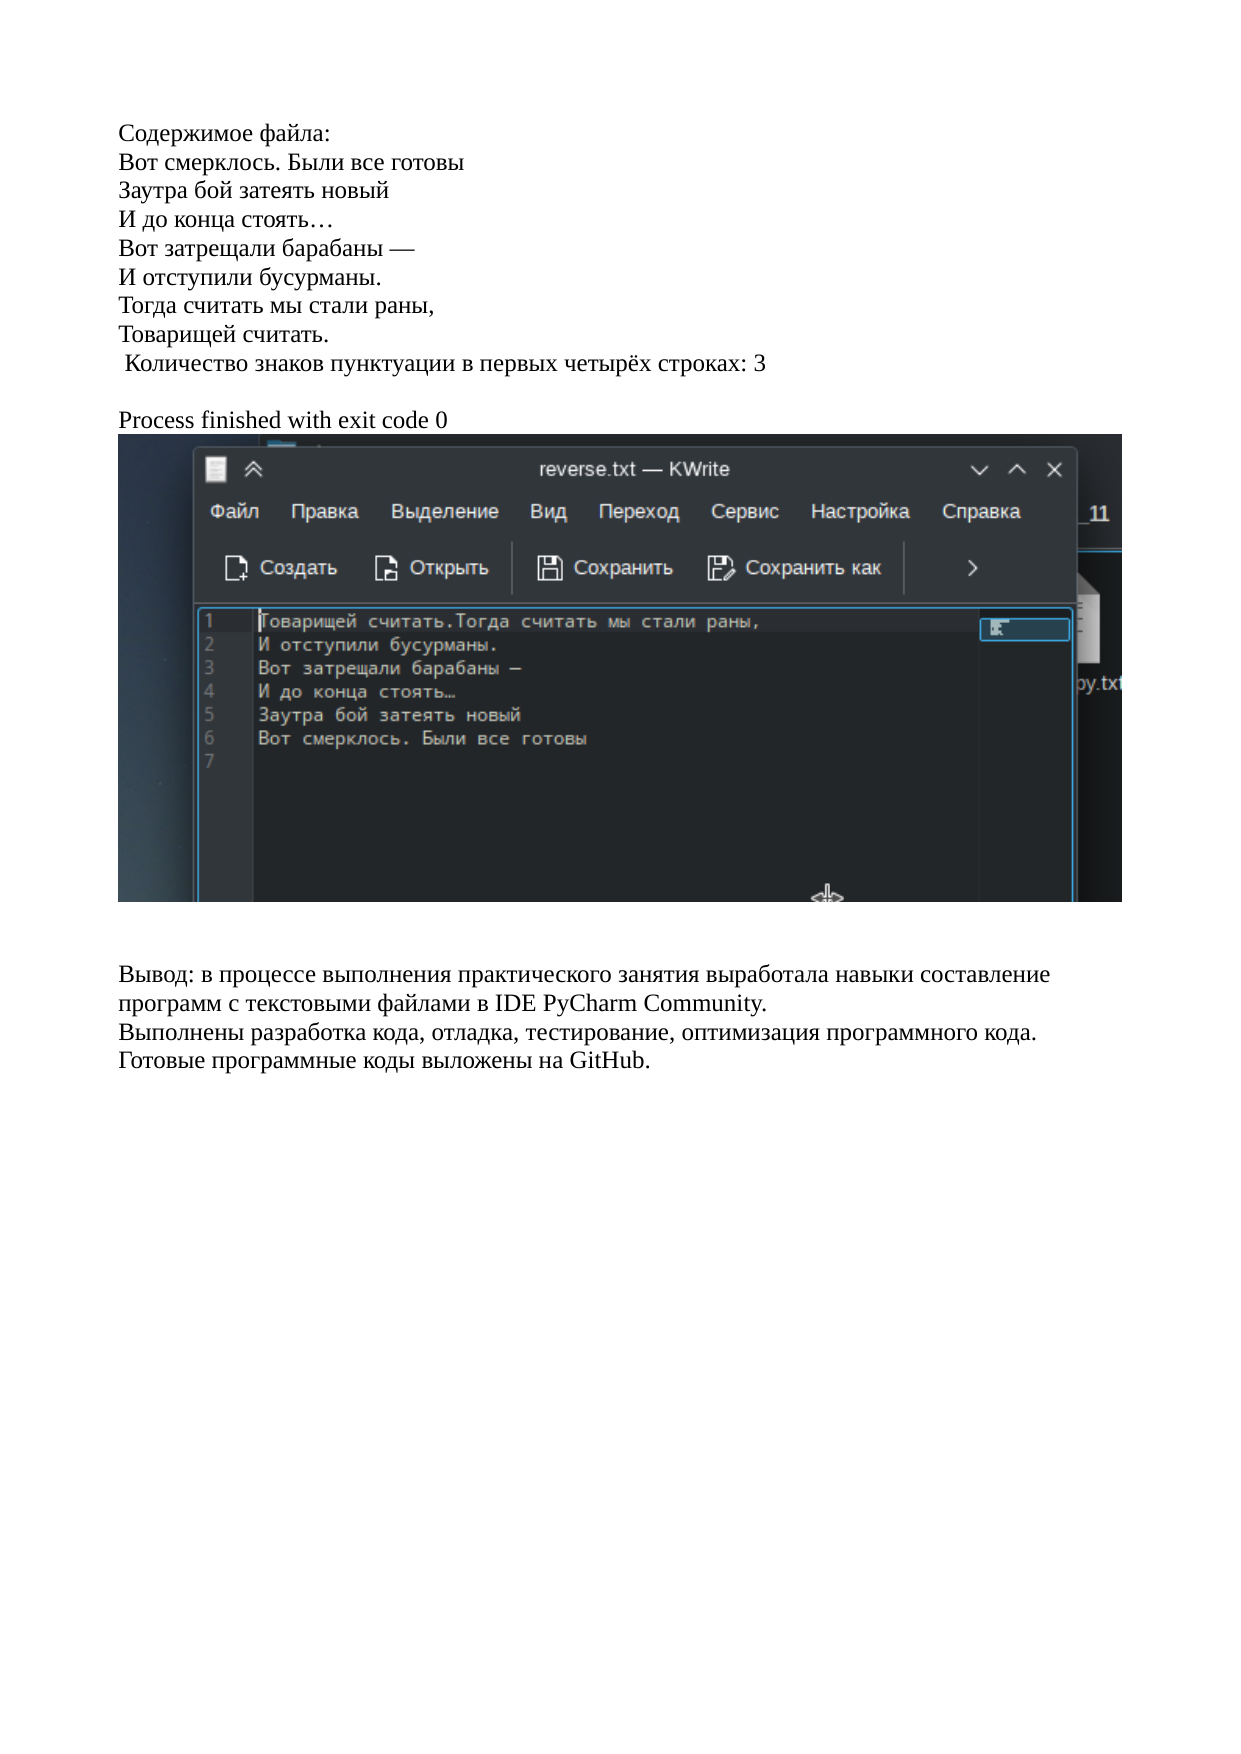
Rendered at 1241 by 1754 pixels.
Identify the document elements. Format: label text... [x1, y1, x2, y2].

picture [118, 434, 1122, 902]
text Вывод: в процессе выполнения практического занятия выработала навыки cоставление программ с текстовыми файлами в IDE PyCharm Community. [118, 959, 1122, 1017]
text И отступили бусурманы. [118, 262, 1122, 291]
text Содержимое файла: [118, 118, 1122, 147]
text Вот затрещали барабаны — [118, 233, 1122, 262]
text И до конца стоять… [118, 204, 1122, 233]
text Заутра бой затеять новый [118, 176, 1122, 204]
text Вот смерклось. Были все готовы [118, 147, 1122, 176]
text Количество знаков пунктуации в первых четырёх строках: 3 [118, 348, 1122, 377]
text Товарищей считать. [118, 319, 1122, 348]
text Тогда считать мы стали раны, [118, 291, 1122, 319]
text Process finished with exit code 0 [118, 406, 1122, 434]
text Выполнены разработка кода, отладка, тестирование, оптимизация программного кода. Готовые программные коды выложены на GitHub. [118, 1017, 1122, 1074]
